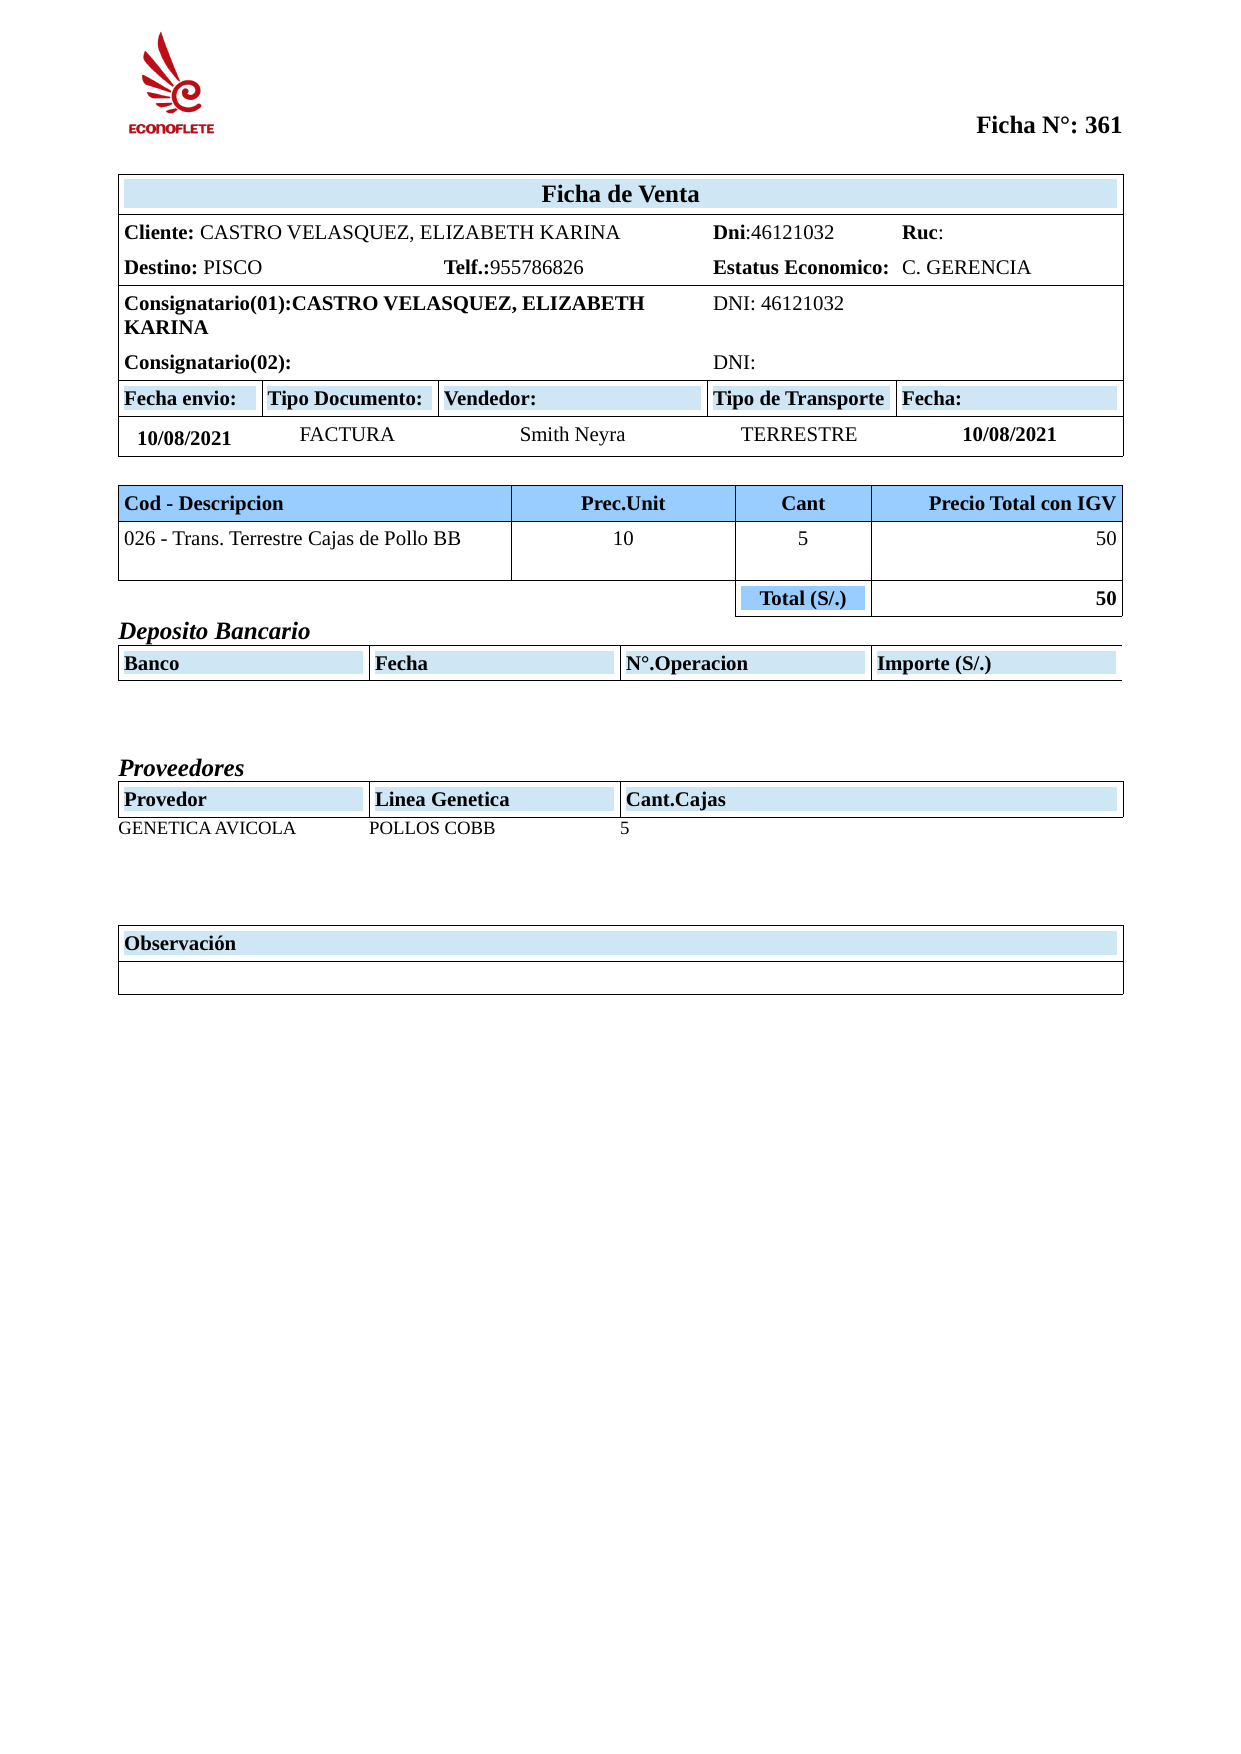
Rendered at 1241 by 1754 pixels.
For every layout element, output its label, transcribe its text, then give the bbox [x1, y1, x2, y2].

table_cell [118, 681, 369, 704]
table_cell [118, 903, 369, 925]
table_header Linea Genetica [370, 782, 620, 817]
table_cell Consignatario(02): [119, 345, 707, 380]
table_cell [369, 882, 620, 903]
table_cell [369, 839, 620, 860]
table_cell Fecha: [897, 381, 1123, 416]
table_cell DNI: [707, 345, 1123, 380]
table_cell 50 [872, 522, 1122, 580]
table_cell Vendedor: [439, 381, 707, 416]
table_cell Estatus Economico: [707, 249, 896, 285]
table_cell C. GERENCIA [896, 249, 1123, 285]
table_header Fecha [370, 646, 620, 680]
table_cell [871, 729, 1122, 753]
table_header Precio Total con IGV [872, 486, 1122, 521]
table_cell [620, 705, 871, 728]
table_cell Destino: PISCO [119, 249, 438, 285]
table_cell Total (S/.) [736, 581, 871, 616]
table_cell [118, 729, 369, 753]
table_header Banco [119, 646, 369, 680]
picture [118, 31, 225, 134]
table_cell [369, 903, 620, 925]
table_cell POLLOS COBB [369, 818, 620, 839]
table_cell [620, 882, 1123, 903]
table_header Observación [119, 926, 1123, 961]
table_cell FACTURA [262, 417, 438, 456]
table_cell 10/08/2021 [119, 417, 262, 456]
table_cell GENETICA AVICOLA [118, 818, 369, 839]
table_cell [369, 705, 620, 728]
table_cell [511, 581, 735, 616]
table_cell Smith Neyra [438, 417, 707, 456]
table_cell [369, 860, 620, 882]
table_cell [871, 705, 1122, 728]
table_cell 50 [872, 581, 1122, 616]
table_cell [118, 839, 369, 860]
table_header Cod - Descripcion [119, 486, 511, 521]
table_header Cant.Cajas [621, 782, 1123, 817]
table_header Provedor [119, 782, 369, 817]
text Deposito Bancario [118, 616, 1122, 645]
table_header Cant [736, 486, 871, 521]
table_cell [620, 681, 871, 704]
table_cell Telf.:955786826 [438, 249, 707, 285]
table_header Importe (S/.) [872, 646, 1122, 680]
table_cell DNI: 46121032 [707, 286, 1123, 344]
table_cell [119, 962, 1123, 994]
table_cell [620, 903, 1123, 925]
table_cell [118, 882, 369, 903]
text Proveedores [118, 753, 1122, 781]
table_cell Consignatario(01):CASTRO VELASQUEZ, ELIZABETH KARINA [119, 286, 707, 344]
table_cell [620, 729, 871, 753]
table_cell [620, 839, 1123, 860]
table_cell Cliente: CASTRO VELASQUEZ, ELIZABETH KARINA [119, 215, 707, 249]
table_cell [369, 681, 620, 704]
table_header Prec.Unit [512, 486, 735, 521]
table_cell Tipo de Transporte [708, 381, 896, 416]
table_cell Fecha envio: [119, 381, 262, 416]
table_cell [369, 729, 620, 753]
table_cell [871, 681, 1122, 704]
table_cell [118, 581, 511, 616]
table_cell Dni:46121032 [707, 215, 896, 249]
table_cell Tipo Documento: [263, 381, 438, 416]
table_header N°.Operacion [621, 646, 871, 680]
table_cell [118, 705, 369, 728]
table_cell TERRESTRE [707, 417, 896, 456]
table_cell Ruc: [896, 215, 1123, 249]
table_cell [620, 860, 1123, 882]
table_cell [118, 860, 369, 882]
table_header Ficha de Venta [119, 175, 1123, 214]
table_cell 026 - Trans. Terrestre Cajas de Pollo BB [119, 522, 511, 580]
table_cell 10 [512, 522, 735, 580]
table_cell 5 [620, 818, 1123, 839]
table_cell 10/08/2021 [896, 417, 1123, 456]
table_cell 5 [736, 522, 871, 580]
